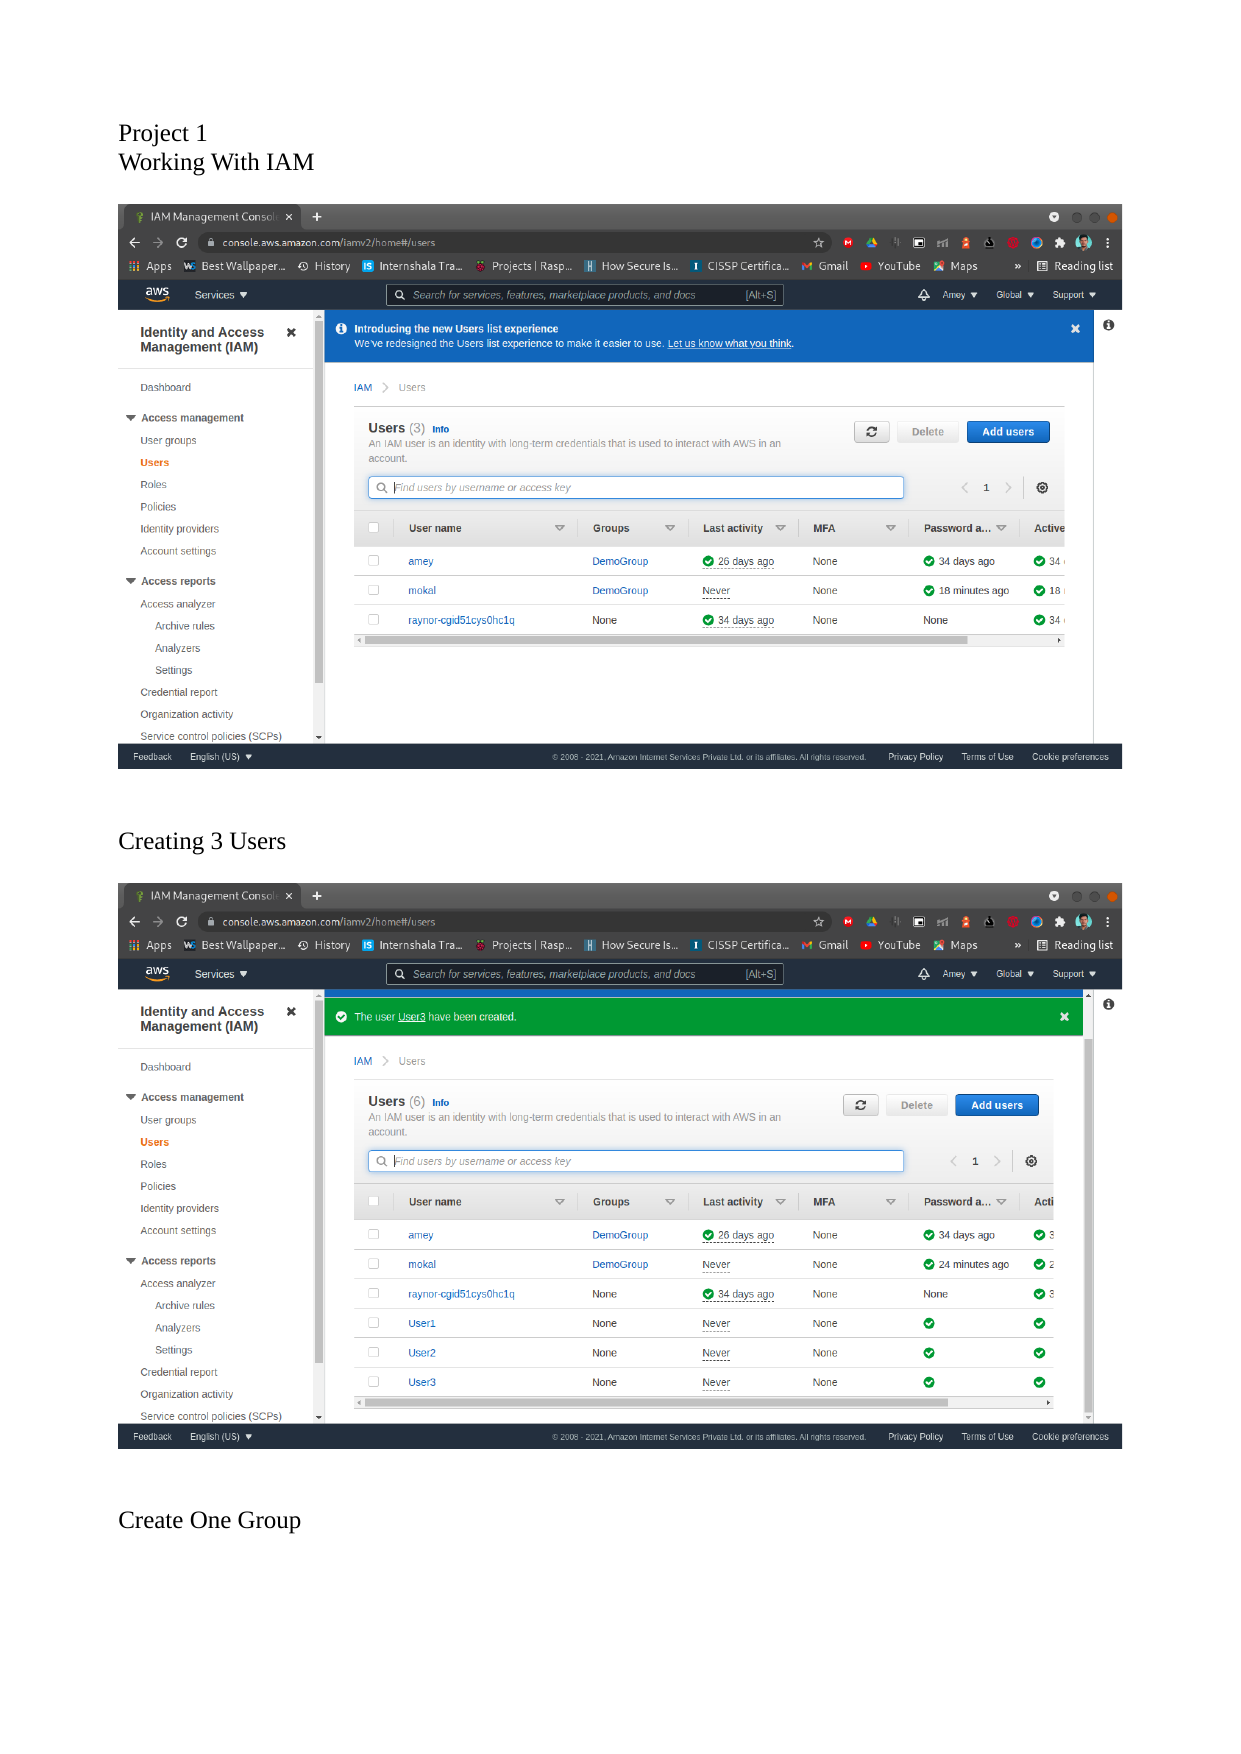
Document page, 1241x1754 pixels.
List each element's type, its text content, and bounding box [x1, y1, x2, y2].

text Create One Group [118, 1506, 1122, 1534]
picture [118, 204, 1123, 769]
picture [118, 883, 1123, 1449]
text Project 1 [118, 118, 1122, 147]
text Creating 3 Users [118, 826, 1122, 855]
text Working With IAM [118, 147, 1122, 176]
